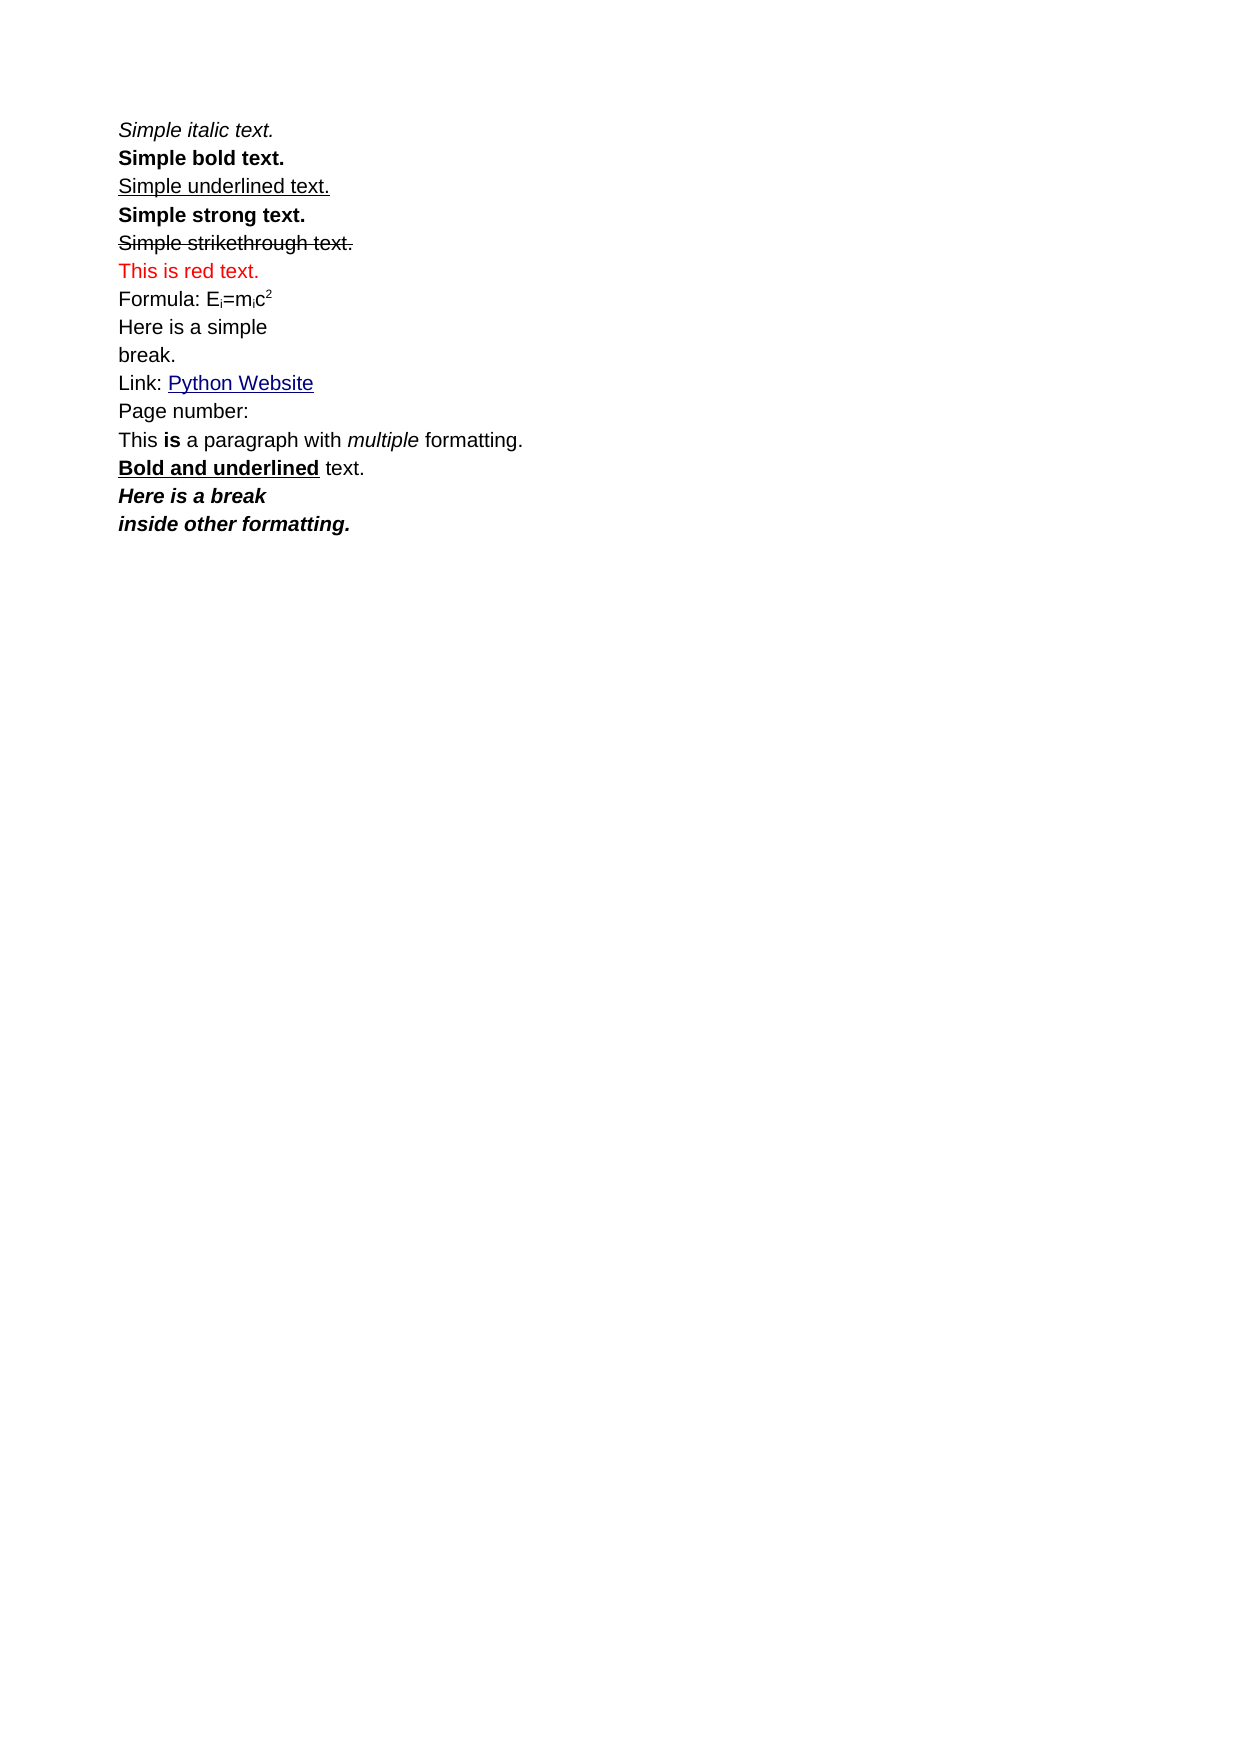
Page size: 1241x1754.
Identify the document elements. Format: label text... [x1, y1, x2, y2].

text Bold and underlined text. [118, 456, 1122, 479]
text Here is a simple break. [118, 315, 1122, 367]
text This is red text. [118, 259, 1122, 283]
text Simple underlined text. [118, 174, 1122, 198]
text Here is a break inside other formatting. [118, 484, 1122, 536]
text Formula: Ei=mic2 [118, 287, 1122, 311]
text Simple italic text. [118, 118, 1122, 142]
text Page number: [118, 399, 1122, 423]
text This is a paragraph with multiple formatting. [118, 427, 1122, 451]
text Simple bold text. [118, 146, 1122, 170]
text Simple strikethrough text. [118, 231, 1122, 254]
text Link: Python Website [118, 371, 1122, 395]
text Simple strong text. [118, 202, 1122, 226]
